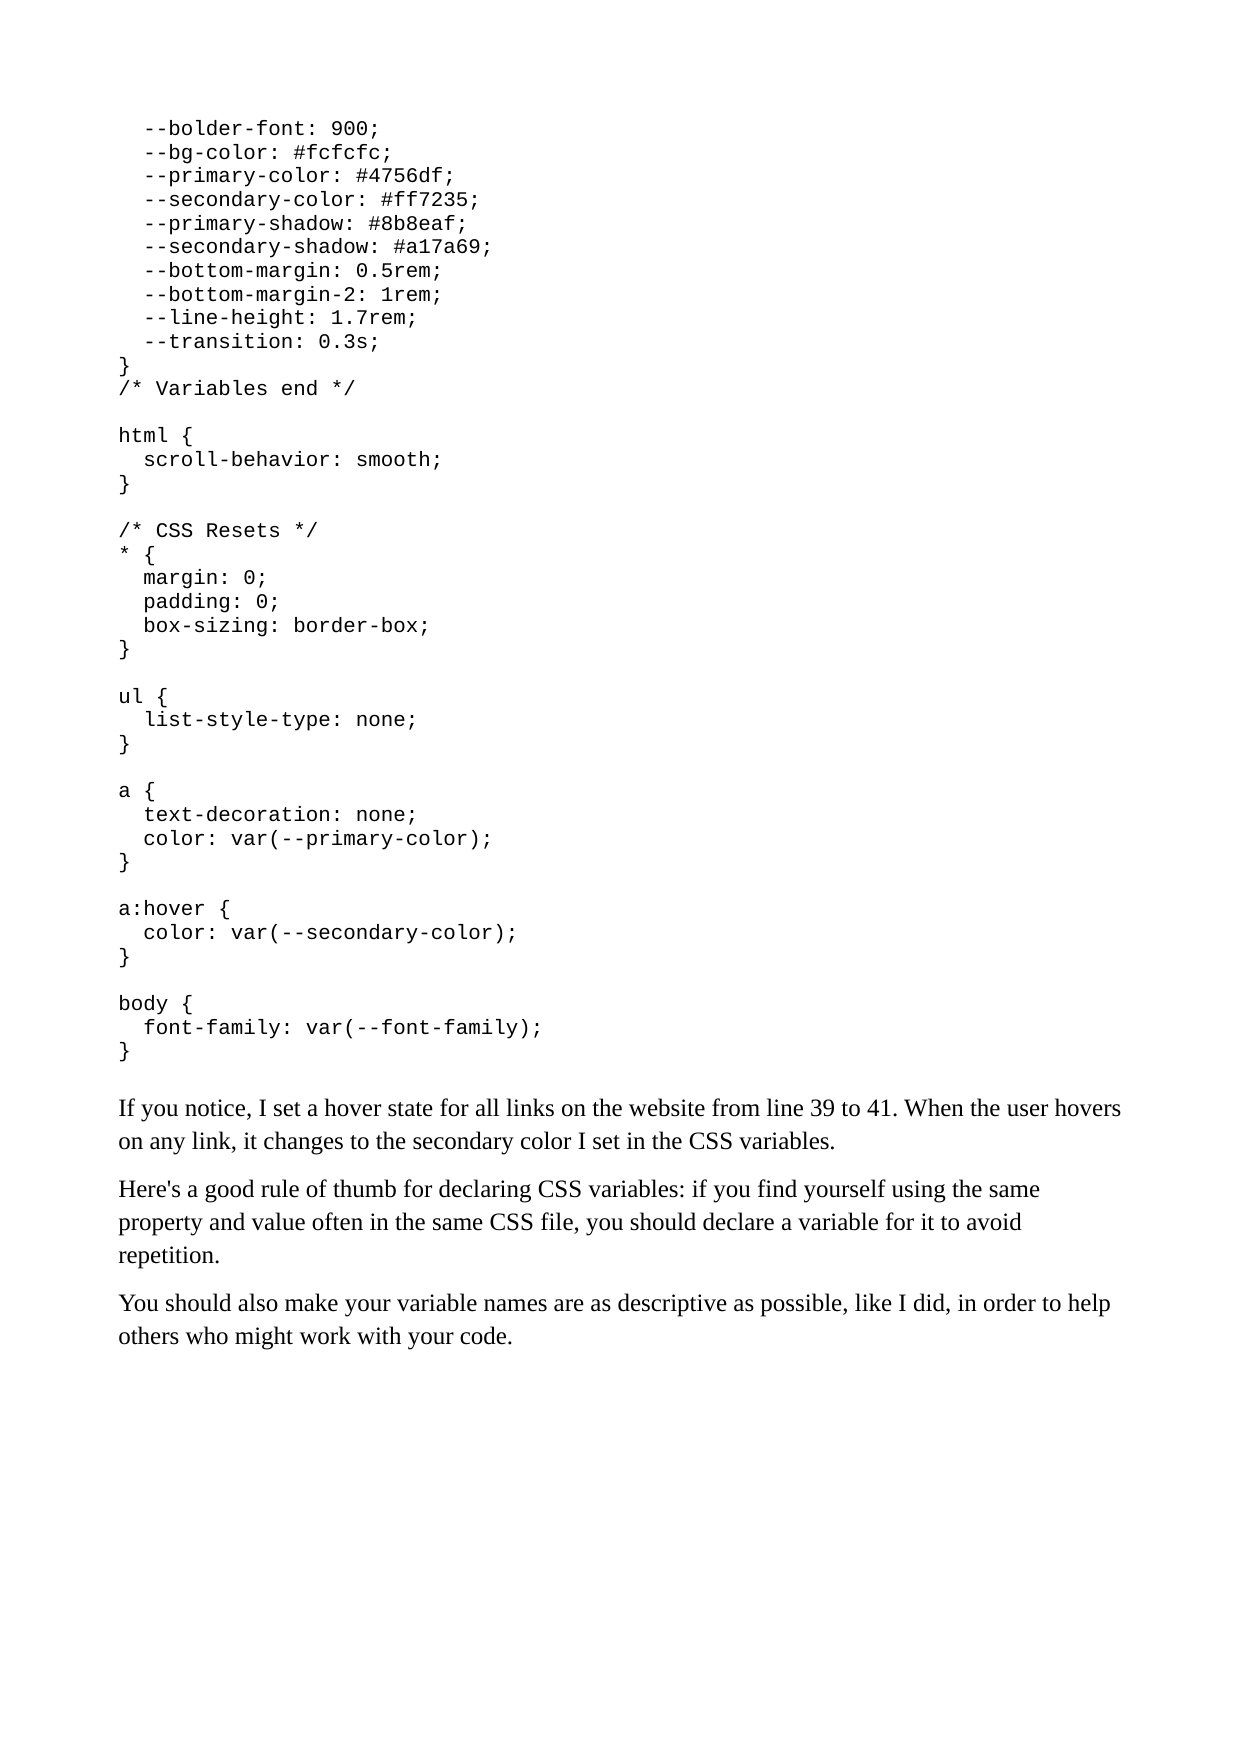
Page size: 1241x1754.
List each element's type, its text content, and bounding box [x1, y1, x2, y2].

text --secondary-color: #ff7235; [118, 189, 1122, 213]
text color: var(--primary-color); [118, 827, 1122, 851]
text } [118, 733, 1122, 757]
text a { [118, 780, 1122, 804]
text scroll-behavior: smooth; [118, 449, 1122, 473]
text You should also make your variable names are as descriptive as possible, like I did, in order to help others who might work with your code. [118, 1288, 1122, 1349]
text If you notice, I set a hover state for all links on the website from line 39 to 41. When the user hovers on any link, it changes to the secondary color I set in the CSS variables. [118, 1093, 1122, 1155]
text --primary-color: #4756df; [118, 165, 1122, 189]
text --bottom-margin-2: 1rem; [118, 284, 1122, 307]
text --line-height: 1.7rem; [118, 307, 1122, 331]
text } [118, 473, 1122, 496]
text --bolder-font: 900; [118, 118, 1122, 142]
text body { [118, 993, 1122, 1017]
text /* Variables end */ [118, 378, 1122, 402]
text --bg-color: #fcfcfc; [118, 142, 1122, 165]
text --transition: 0.3s; [118, 331, 1122, 354]
text } [118, 1040, 1122, 1064]
text box-sizing: border-box; [118, 615, 1122, 638]
text margin: 0; [118, 567, 1122, 591]
text * { [118, 544, 1122, 567]
text html { [118, 426, 1122, 449]
text font-family: var(--font-family); [118, 1017, 1122, 1040]
text --primary-shadow: #8b8eaf; [118, 213, 1122, 236]
text ul { [118, 686, 1122, 709]
text } [118, 638, 1122, 662]
text color: var(--secondary-color); [118, 922, 1122, 946]
text list-style-type: none; [118, 709, 1122, 733]
text } [118, 946, 1122, 969]
text --secondary-shadow: #a17a69; [118, 236, 1122, 260]
text } [118, 851, 1122, 875]
text --bottom-margin: 0.5rem; [118, 260, 1122, 284]
text } [118, 354, 1122, 378]
text Here's a good rule of thumb for declaring CSS variables: if you find yourself using the same property and value often in the same CSS file, you should declare a variable for it to avoid repetition. [118, 1174, 1122, 1269]
text text-decoration: none; [118, 804, 1122, 827]
text padding: 0; [118, 591, 1122, 615]
text /* CSS Resets */ [118, 520, 1122, 544]
text a:hover { [118, 898, 1122, 922]
